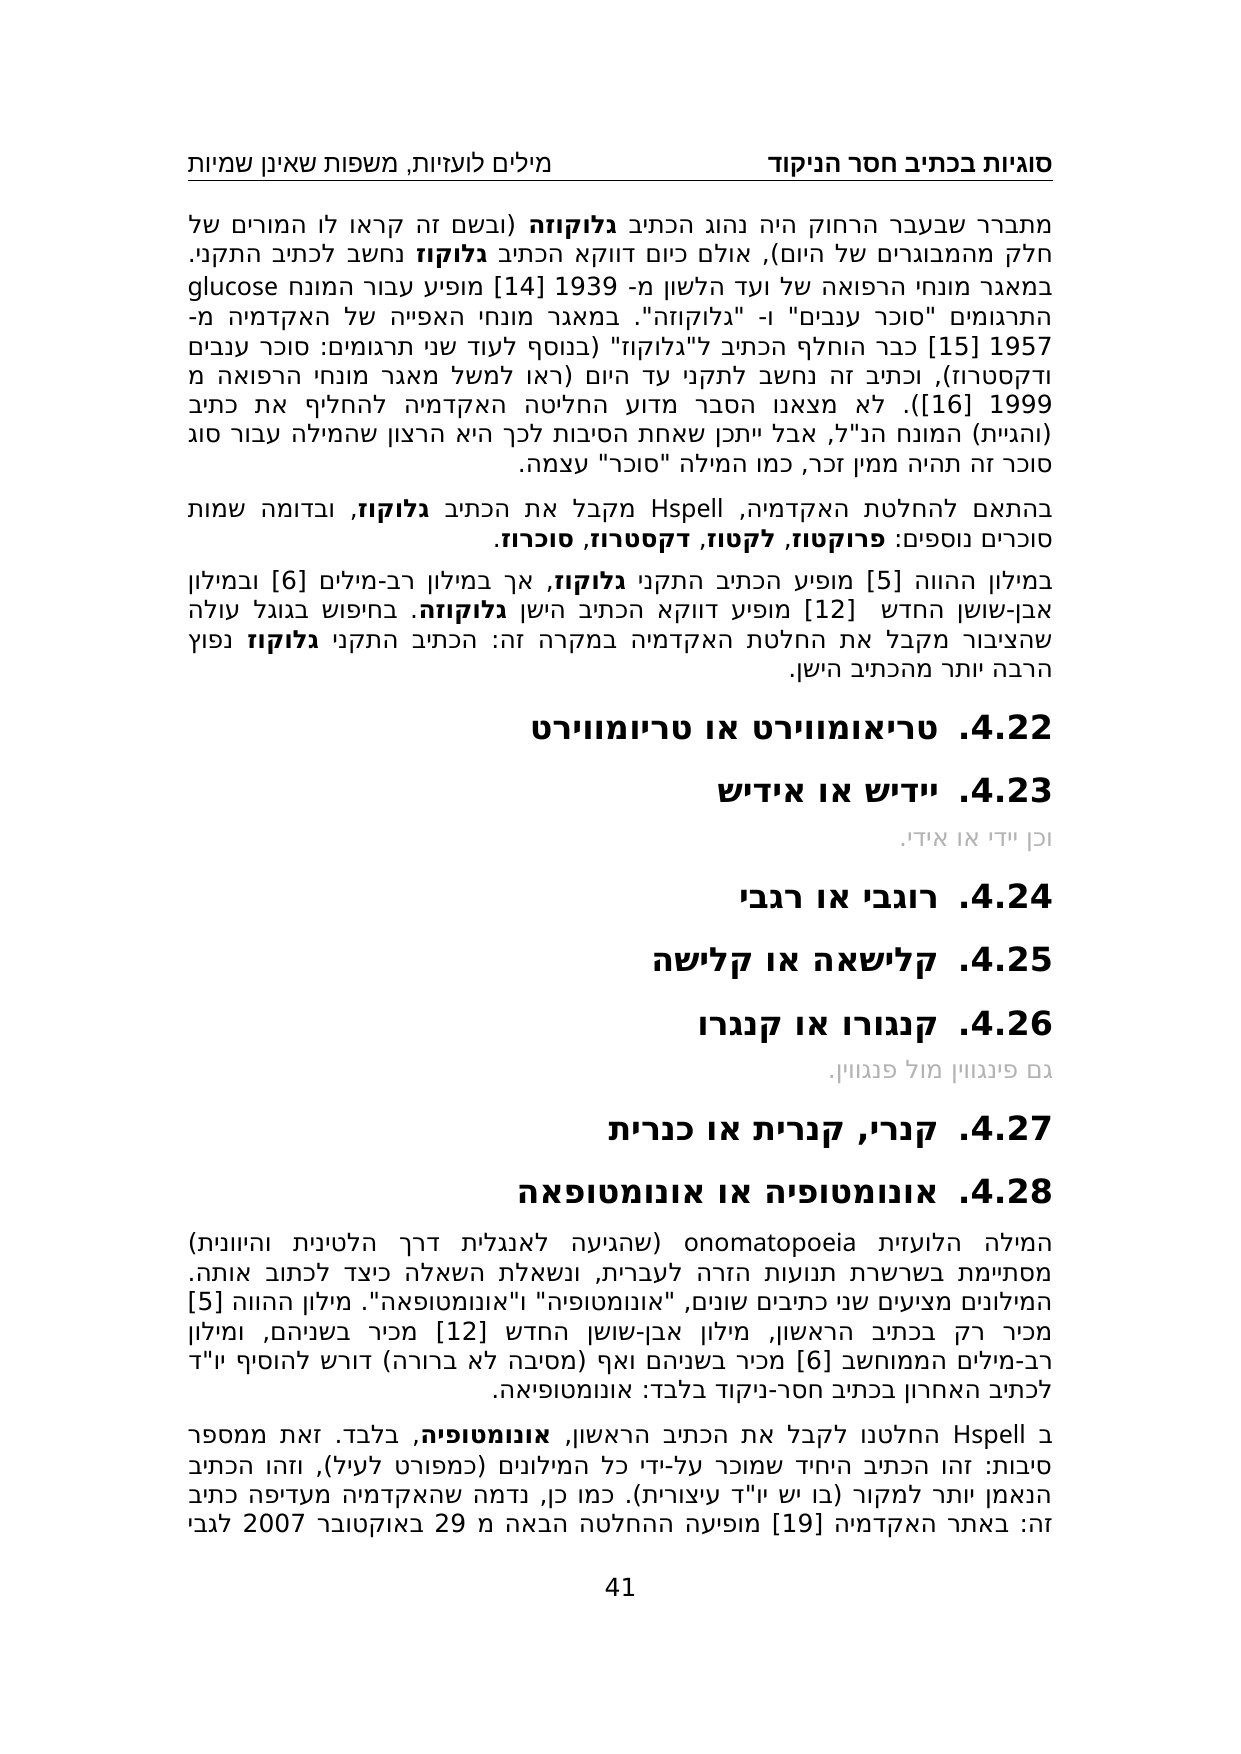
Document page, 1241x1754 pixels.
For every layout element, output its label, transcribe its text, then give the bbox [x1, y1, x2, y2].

subtitle יידיש או אידיש [187, 772, 1053, 811]
subtitle טריאומווירט או טריומווירט [187, 708, 1053, 747]
text במילון ההווה [5] מופיע הכתיב התקני גלוקוז, אך במילון רב-מילים [6] ובמילון אבן-שושן החדש [12] מופיע דווקא הכתיב הישן גלוקוזה. בחיפוש בגוגל עולה שהציבור מקבל את החלטת האקדמיה במקרה זה: הכתיב התקני גלוקוז נפוץ הרבה יותר מהכתיב הישן. [187, 566, 1053, 683]
text המילה הלועזית onomatopoeia (שהגיעה לאנגלית דרך הלטינית והיוונית) מסתיימת בשרשרת תנועות הזרה לעברית, ונשאלת השאלה כיצד לכתוב אותה. המילונים מציעים שני כתיבים שונים, "אונומטופיה" ו"אונומטופאה". מילון ההווה [5] מכיר רק בכתיב הראשון, מילון אבן-שושן החדש [12] מכיר בשניהם, ומילון רב-מילים הממוחשב [6] מכיר בשניהם ואף (מסיבה לא ברורה) דורש להוסיף יו"ד לכתיב האחרון בכתיב חסר-ניקוד בלבד: אונומטופיאה. [187, 1224, 1053, 1404]
subtitle קנרי, קנרית או כנרית [187, 1110, 1053, 1148]
subtitle קלישאה או קלישה [187, 941, 1053, 979]
text בהתאם להחלטת האקדמיה, Hspell מקבל את הכתיב גלוקוז, ובדומה שמות סוכרים נוספים: פרוקטוז, לקטוז, דקסטרוז, סוכרוז. [187, 491, 1053, 554]
subtitle קנגורו או קנגרו [187, 1004, 1053, 1043]
subtitle רוגבי או רגבי [187, 877, 1053, 916]
text וכן יידי או אידי. [187, 823, 1053, 852]
text גם פינגווין מול פנגווין. [187, 1055, 1053, 1085]
text ב Hspell החלטנו לקבל את הכתיב הראשון, אונומטופיה, בלבד. זאת ממספר סיבות: זהו הכתיב היחיד שמוכר על-ידי כל המילונים (כמפורט לעיל), וזהו הכתיב הנאמן יותר למקור (בו יש יו"ד עיצורית). כמו כן, נדמה שהאקדמיה מעדיפה כתיב זה: באתר האקדמיה [19] מופיעה ההחלטה הבאה מ 29 באוקטובר 2007 לגבי מונחי ספרות: [187, 1417, 1053, 1539]
text מתברר שבעבר הרחוק היה נהוג הכתיב גלוקוזה (ובשם זה קראו לו המורים של חלק מהמבוגרים של היום), אולם כיום דווקא הכתיב גלוקוז נחשב לכתיב התקני. במאגר מונחי הרפואה של ועד הלשון מ- 1939 [14] מופיע עבור המונח glucose התרגומים "סוכר ענבים" ו- "גלוקוזה". במאגר מונחי האפייה של האקדמיה מ- 1957 [15] כבר הוחלף הכתיב ל"גלוקוז" (בנוסף לעוד שני תרגומים: סוכר ענבים ודקסטרוז), וכתיב זה נחשב לתקני עד היום (ראו למשל מאגר מונחי הרפואה מ 1999 [16]). לא מצאנו הסבר מדוע החליטה האקדמיה להחליף את כתיב (והגיית) המונח הנ"ל, אבל ייתכן שאחת הסיבות לכך היא הרצון שהמילה עבור סוג סוכר זה תהיה ממין זכר, כמו המילה "סוכר" עצמה. [187, 210, 1053, 478]
subtitle אונומטופיה או אונומטופאה [187, 1173, 1053, 1212]
